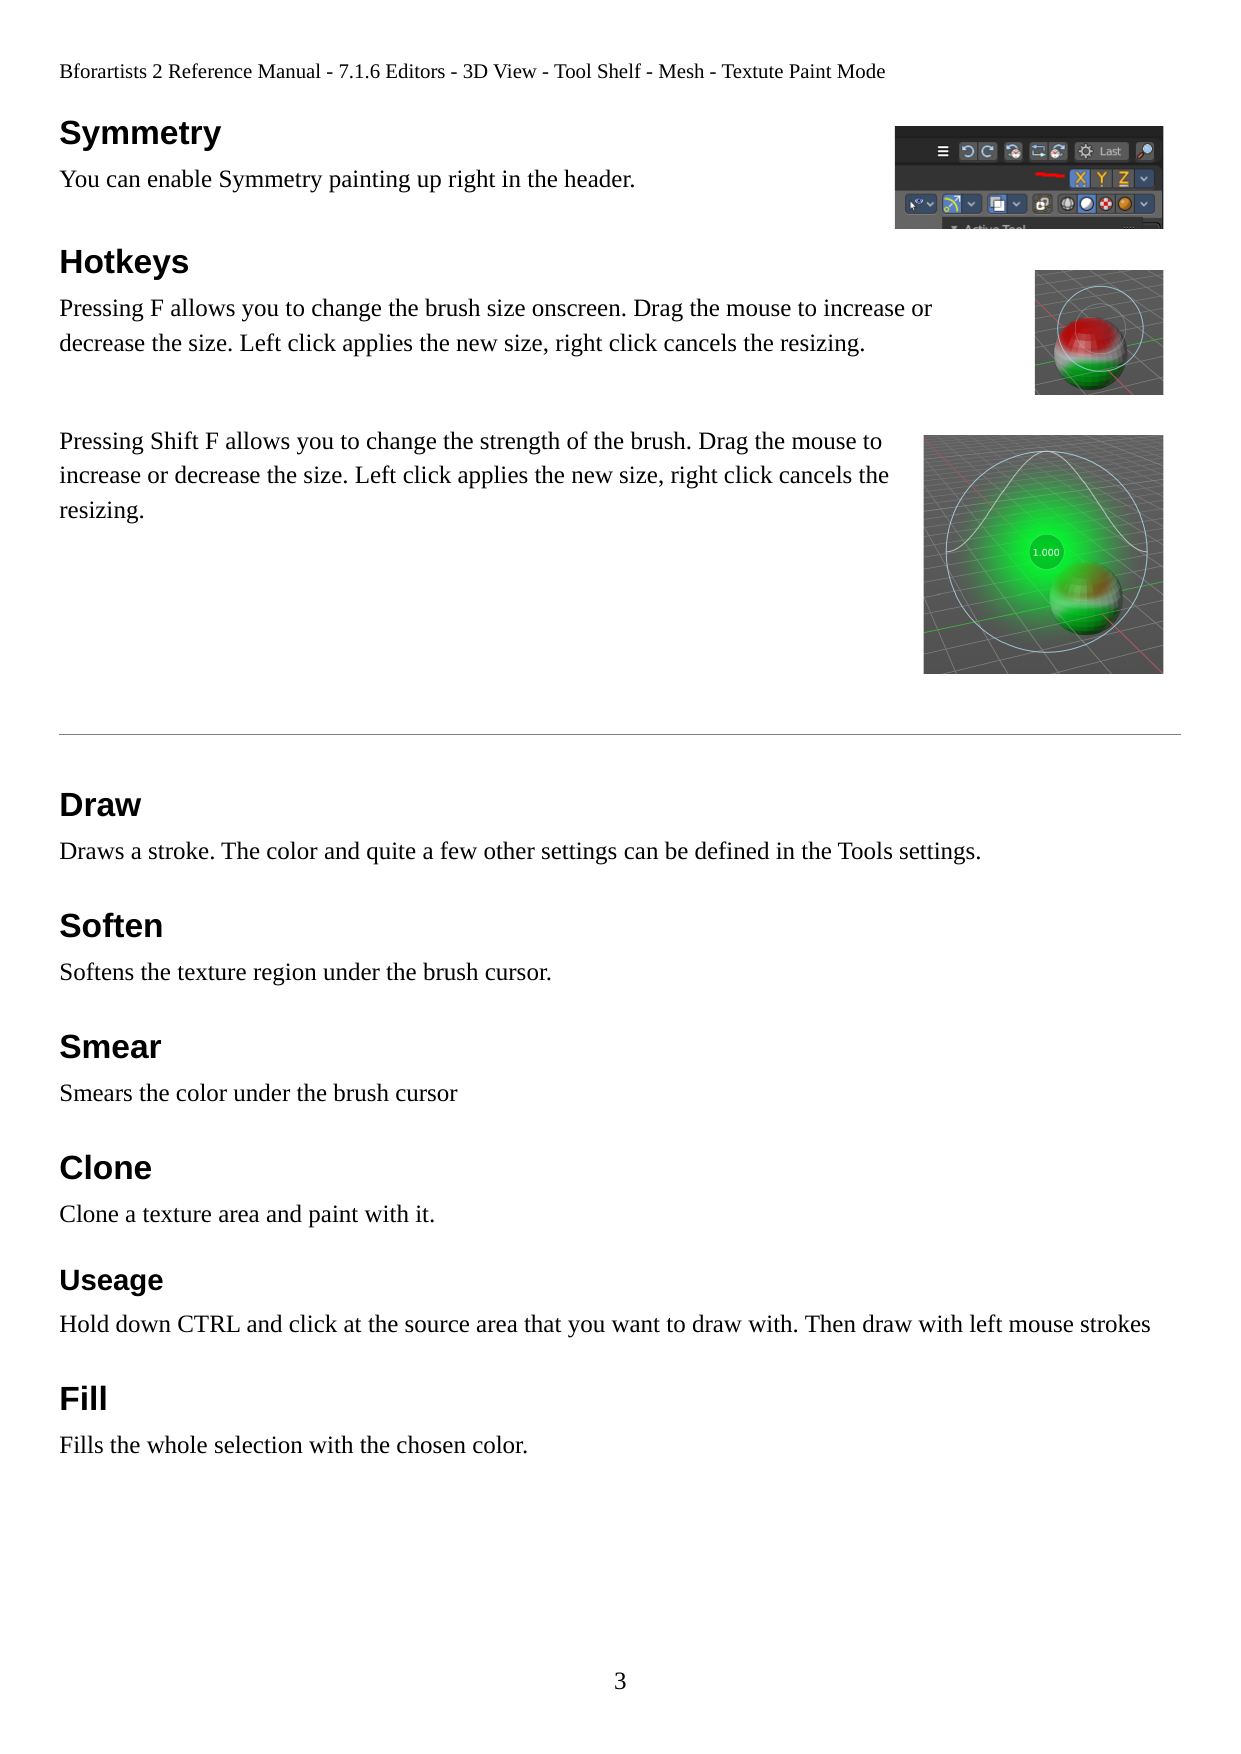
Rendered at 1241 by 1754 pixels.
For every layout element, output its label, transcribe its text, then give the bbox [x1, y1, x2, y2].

subtitle Draw [59, 785, 1181, 823]
subtitle Clone [59, 1148, 1181, 1187]
text Pressing Shift F allows you to change the strength of the brush. Drag the mouse to increase or decrease the size. Left click applies the new size, right click cancels the resizing. [59, 426, 1181, 523]
picture [1034, 270, 1164, 395]
text You can enable Symmetry painting up right in the header. [59, 164, 894, 192]
text Smears the color under the brush cursor [59, 1078, 1181, 1107]
subtitle Useage [59, 1263, 1181, 1296]
text Draws a stroke. The color and quite a few other settings can be defined in the Tools settings. [59, 836, 1181, 865]
text Fills the whole selection with the chosen color. [59, 1430, 1181, 1459]
text Pressing F allows you to change the brush size onscreen. Drag the mouse to increase or decrease the size. Left click applies the new size, right click cancels the resizing. [59, 293, 1034, 356]
subtitle Smear [59, 1027, 1181, 1066]
text Clone a texture area and paint with it. [59, 1199, 1181, 1228]
subtitle Symmetry [59, 113, 1181, 151]
text Hold down CTRL and click at the source area that you want to draw with. Then draw with left mouse strokes [59, 1309, 1181, 1338]
text Softens the texture region under the brush cursor. [59, 957, 1181, 986]
picture [894, 126, 1164, 229]
subtitle Fill [59, 1379, 1181, 1417]
picture [923, 435, 1164, 674]
subtitle Hotkeys [59, 242, 1181, 281]
subtitle Soften [59, 906, 1181, 944]
